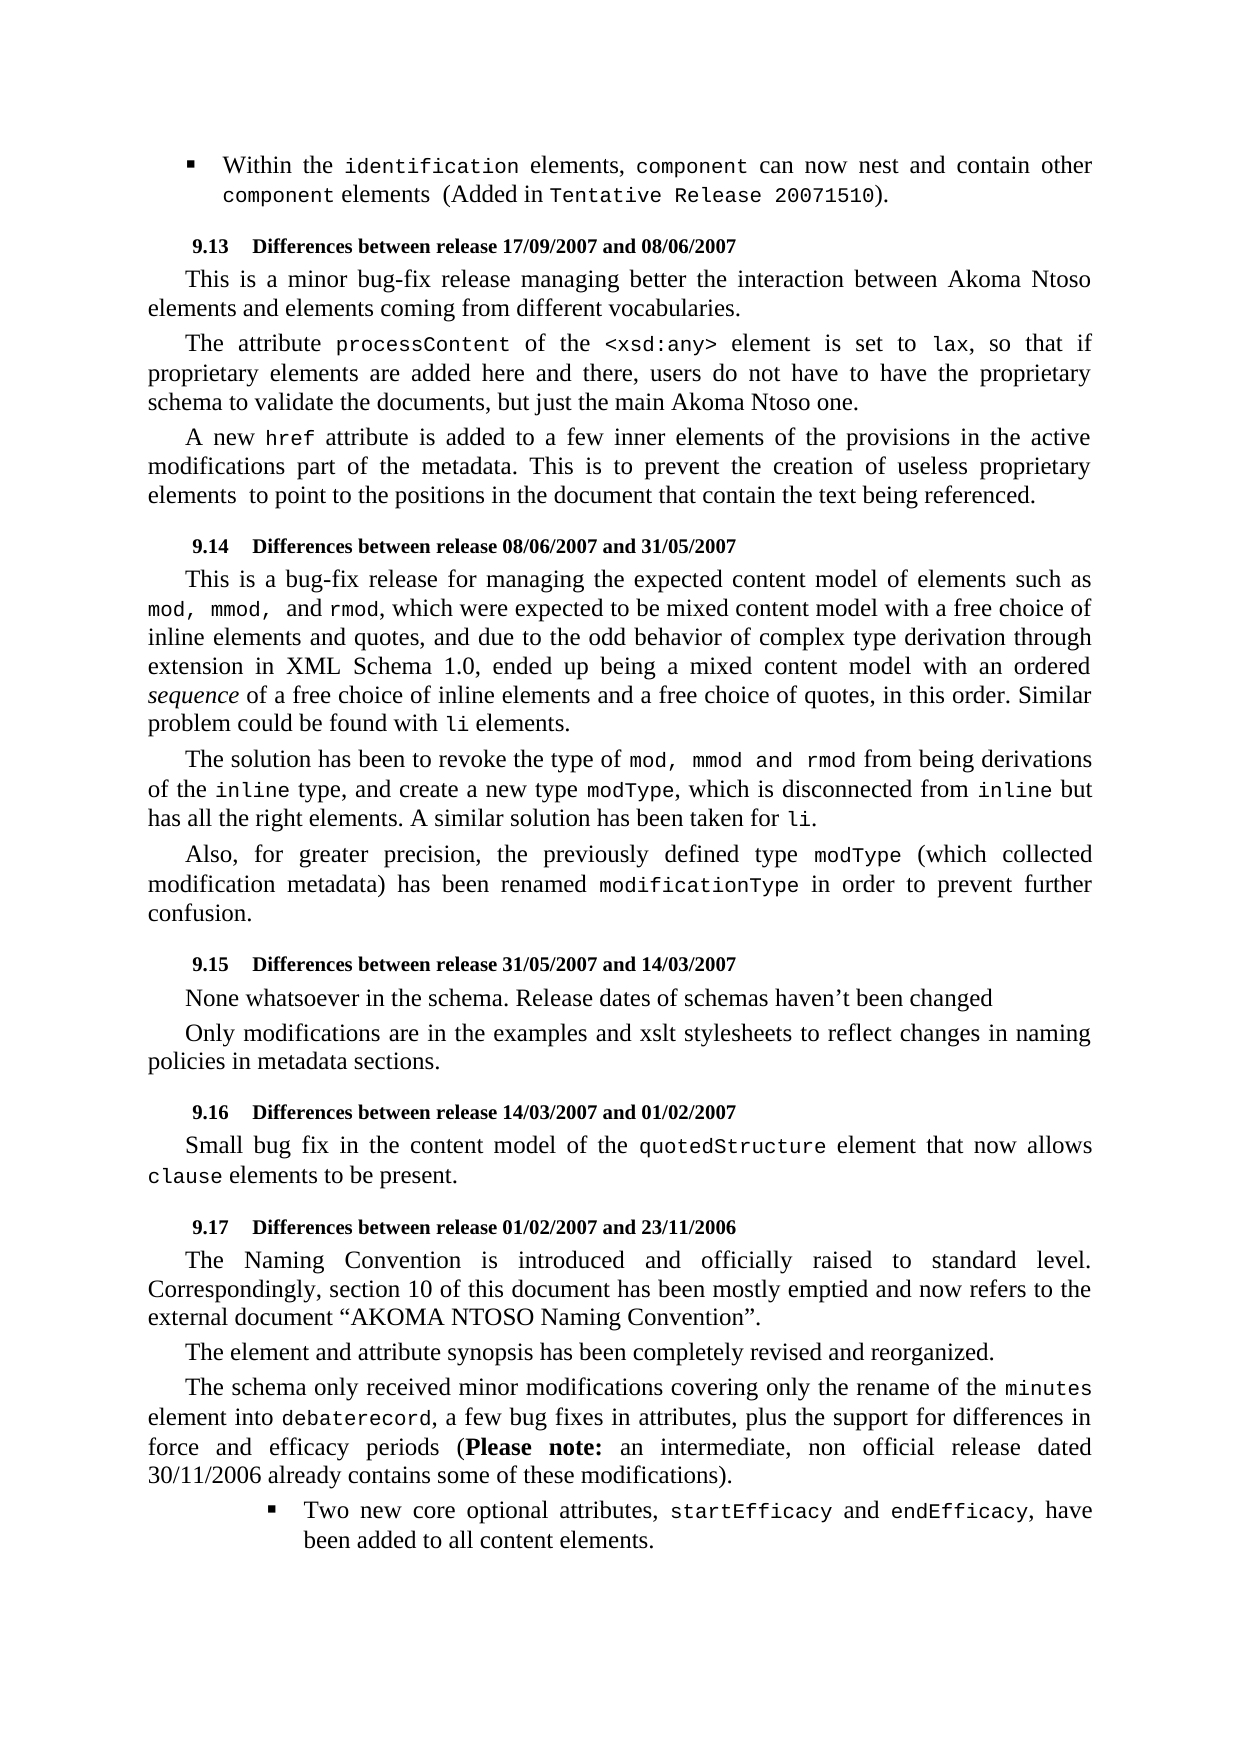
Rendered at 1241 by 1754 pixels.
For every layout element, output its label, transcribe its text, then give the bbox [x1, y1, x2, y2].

text Small bug fix in the content model of the quotedStructure element that now allows clause elements to be present. [148, 1130, 1092, 1189]
subtitle Differences between release 14/03/2007 and 01/02/2007 [192, 1100, 1092, 1124]
text The element and attribute synopsis has been completely revised and reorganized. [148, 1337, 1092, 1366]
text A new href attribute is added to a few inner elements of the provisions in the active modifications part of the metadata. This is to prevent the creation of useless proprietary elements to point to the positions in the document that contain the text being referenced. [148, 422, 1092, 509]
text The Naming Convention is introduced and officially raised to standard level. Correspondingly, section 10 of this document has been mostly emptied and now refers to the external document “AKOMA NTOSO Naming Convention”. [148, 1245, 1092, 1331]
subtitle Differences between release 01/02/2007 and 23/11/2006 [192, 1214, 1092, 1239]
text This is a bug-fix release for managing the expected content model of elements such as mod, mmod, and rmod, which were expected to be mixed content model with a free choice of inline elements and quotes, and due to the odd behavior of complex type derivation through extension in XML Schema 1.0, ended up being a mixed content model with an ordered sequence of a free choice of inline elements and a free choice of quotes, in this order. Similar problem could be found with li elements. [148, 564, 1092, 738]
subtitle Differences between release 17/09/2007 and 08/06/2007 [192, 234, 1092, 258]
text The schema only received minor modifications covering only the rename of the minutes element into debaterecord, a few bug fixes in attributes, plus the support for differences in force and efficacy periods (Please note: an intermediate, non official release dated 30/11/2006 already contains some of these modifications). [148, 1372, 1092, 1489]
list Two new core optional attributes, startEfficacy and endEfficacy, have been added to all content elements. [266, 1495, 1092, 1554]
text Also, for greater precision, the previously defined type modType (which collected modification metadata) has been renamed modificationType in order to prevent further confusion. [148, 839, 1092, 927]
subtitle Differences between release 31/05/2007 and 14/03/2007 [192, 952, 1092, 976]
text The attribute processContent of the <xsd:any> element is set to lax, so that if proprietary elements are added here and there, users do not have to have the proprietary schema to validate the documents, but just the main Akoma Ntoso one. [148, 328, 1092, 415]
list Within the identification elements, component can now nest and contain other component elements (Added in Tentative Release 20071510). [185, 150, 1092, 209]
subtitle Differences between release 08/06/2007 and 31/05/2007 [192, 534, 1092, 558]
text Only modifications are in the examples and xslt stylesheets to reflect changes in naming policies in metadata sections. [148, 1018, 1092, 1075]
text None whatsoever in the schema. Release dates of schemas haven’t been changed [148, 983, 1092, 1011]
text The solution has been to revoke the type of mod, mmod and rmod from being derivations of the inline type, and create a new type modType, which is disconnected from inline but has all the right elements. A similar solution has been taken for li. [148, 744, 1092, 833]
text This is a minor bug-fix release managing better the interaction between Akoma Ntoso elements and elements coming from different vocabularies. [148, 264, 1092, 322]
